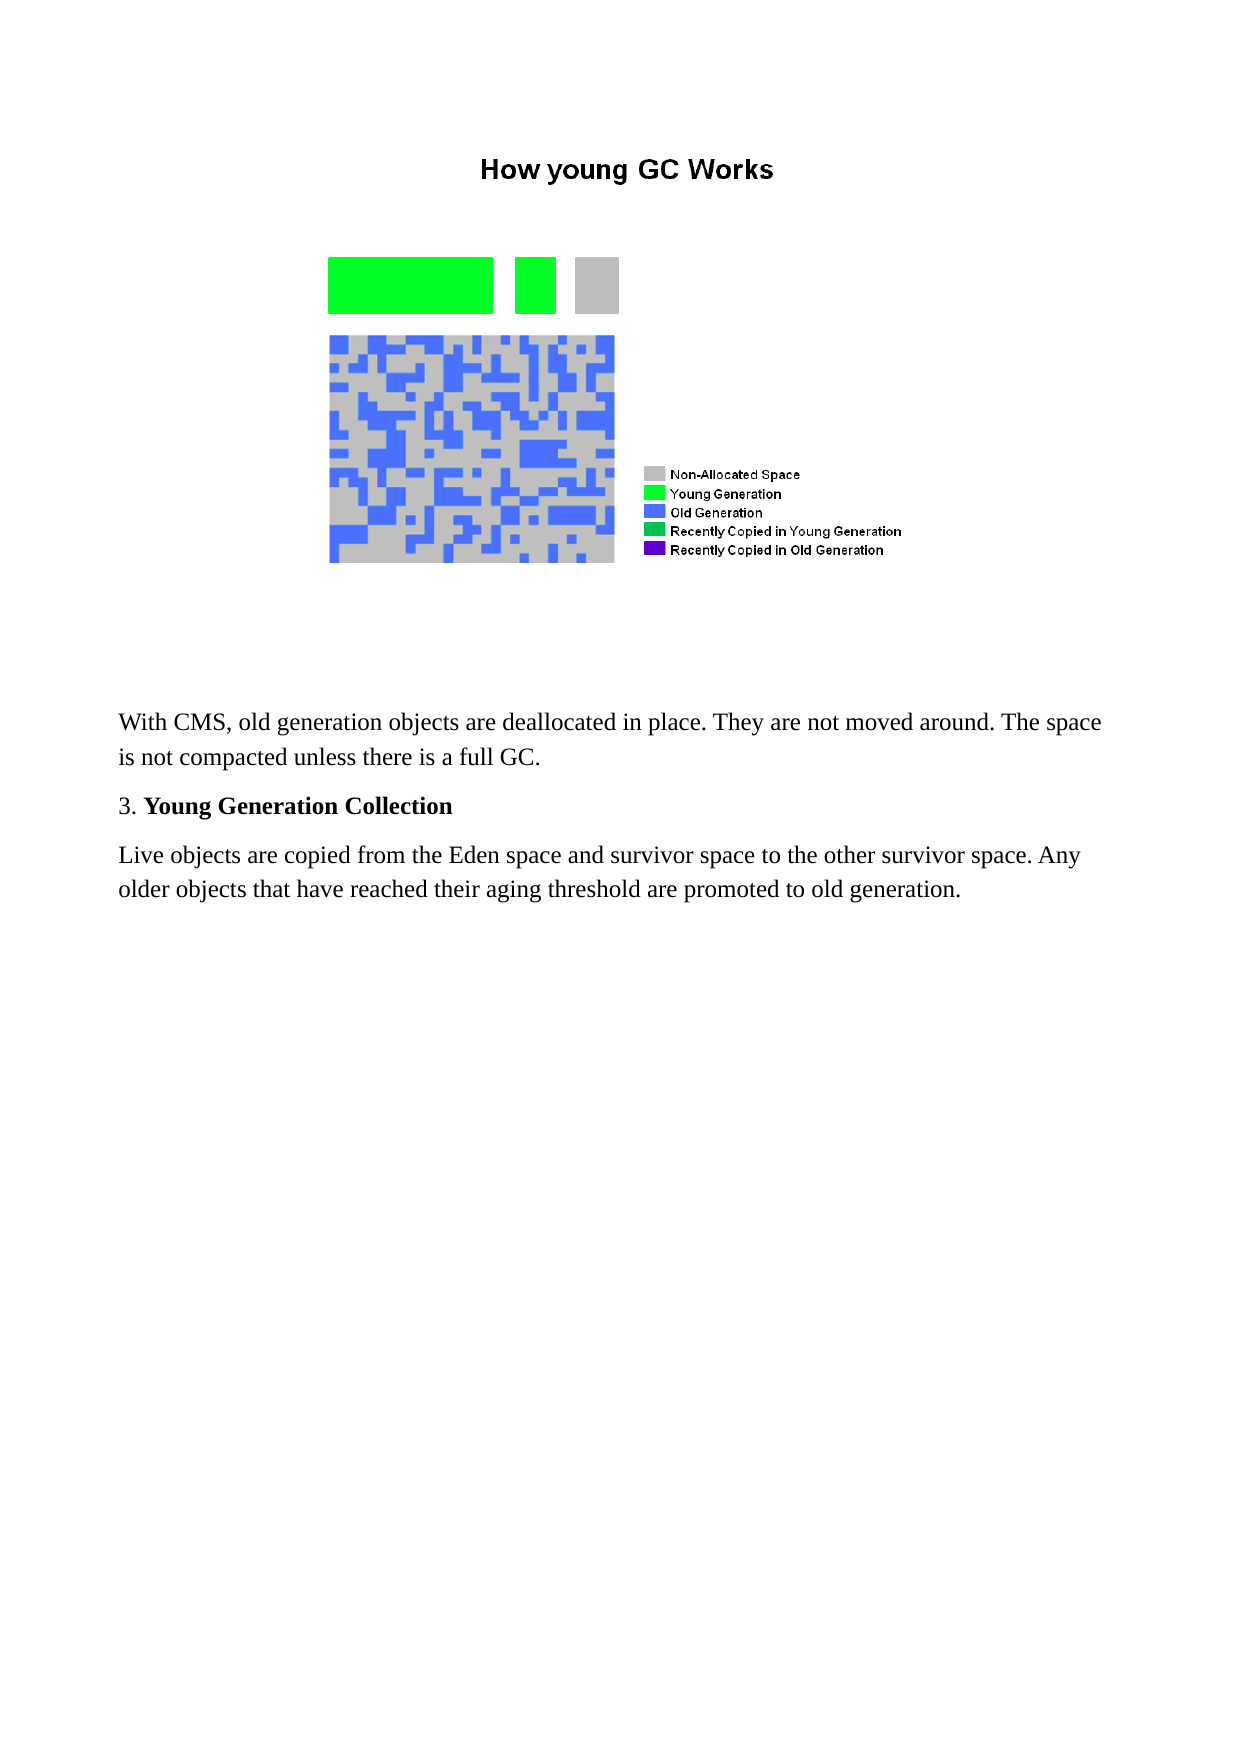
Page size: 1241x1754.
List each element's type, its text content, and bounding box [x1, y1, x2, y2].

picture [231, 118, 1009, 702]
text With CMS, old generation objects are deallocated in place. They are not moved around. The space is not compacted unless there is a full GC. [118, 118, 1122, 771]
text Live objects are copied from the Eden space and survivor space to the other survivor space. Any older objects that have reached their aging threshold are promoted to old generation. [118, 840, 1122, 903]
text 3. Young Generation Collection [118, 791, 1122, 819]
